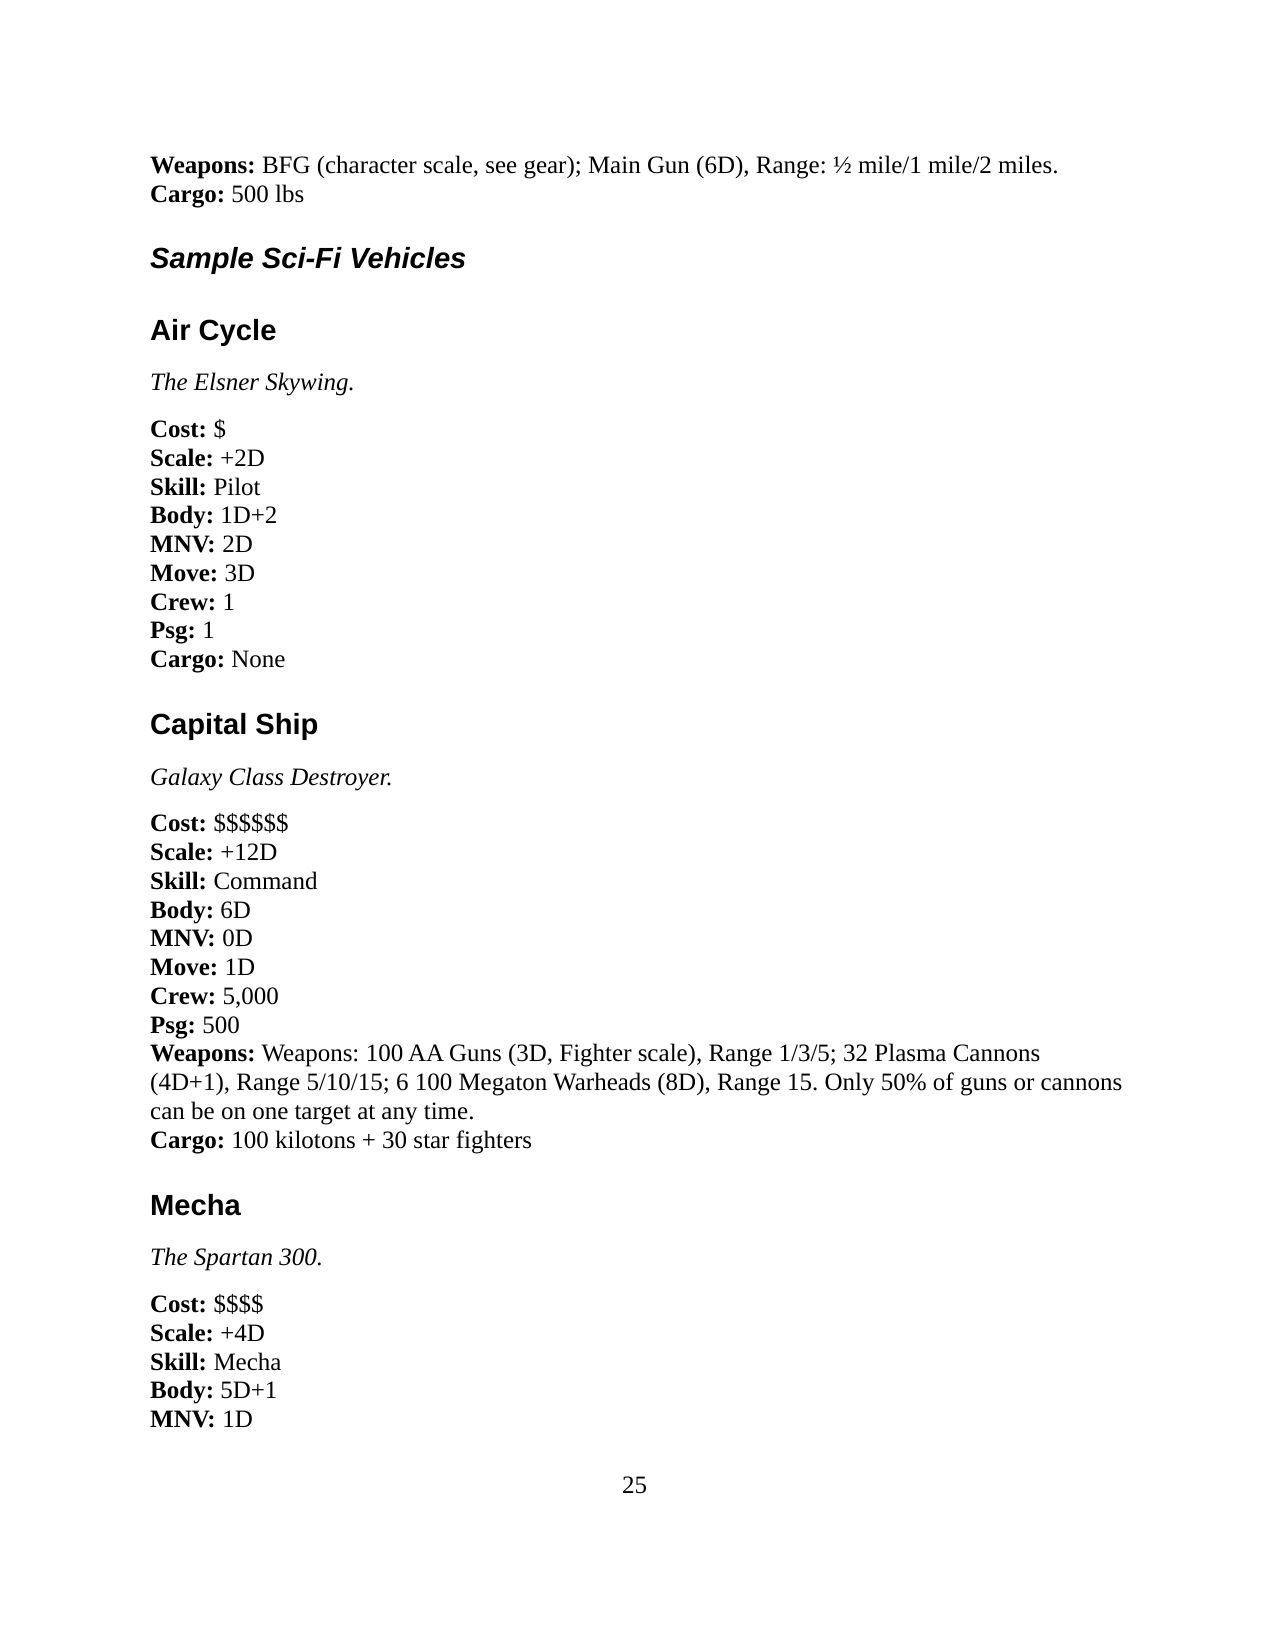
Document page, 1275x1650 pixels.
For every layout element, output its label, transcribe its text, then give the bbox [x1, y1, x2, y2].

text The Elsner Skywing. [150, 367, 1125, 396]
text Cost: $ Scale: +2D Skill: Pilot Body: 1D+2 MNV: 2D Move: 3D Crew: 1 Psg: 1 Cargo: None [150, 414, 1125, 673]
text The Spartan 300. [150, 1242, 1125, 1271]
text Galaxy Class Destroyer. [150, 762, 1125, 791]
text Cost: $$$$$$ Scale: +12D Skill: Command Body: 6D MNV: 0D Move: 1D Crew: 5,000 Psg: 500 Weapons: Weapons: 100 AA Guns (3D, Fighter scale), Range 1/3/5; 32 Plasma Cannons (4D+1), Range 5/10/15; 6 100 Megaton Warheads (8D), Range 15. Only 50% of guns or cannons can be on one target at any time. Cargo: 100 kilotons + 30 star fighters [150, 808, 1125, 1153]
subtitle Capital Ship [150, 707, 1125, 740]
subtitle Sample Sci-Fi Vehicles [150, 241, 1125, 275]
text Cost: $$$$ Scale: +4D Skill: Mecha Body: 5D+1 MNV: 1D [150, 1289, 1125, 1433]
text Weapons: BFG (character scale, see gear); Main Gun (6D), Range: ½ mile/1 mile/2 miles. Cargo: 500 lbs [150, 150, 1125, 207]
subtitle Mecha [150, 1187, 1125, 1221]
subtitle Air Cycle [150, 312, 1125, 346]
